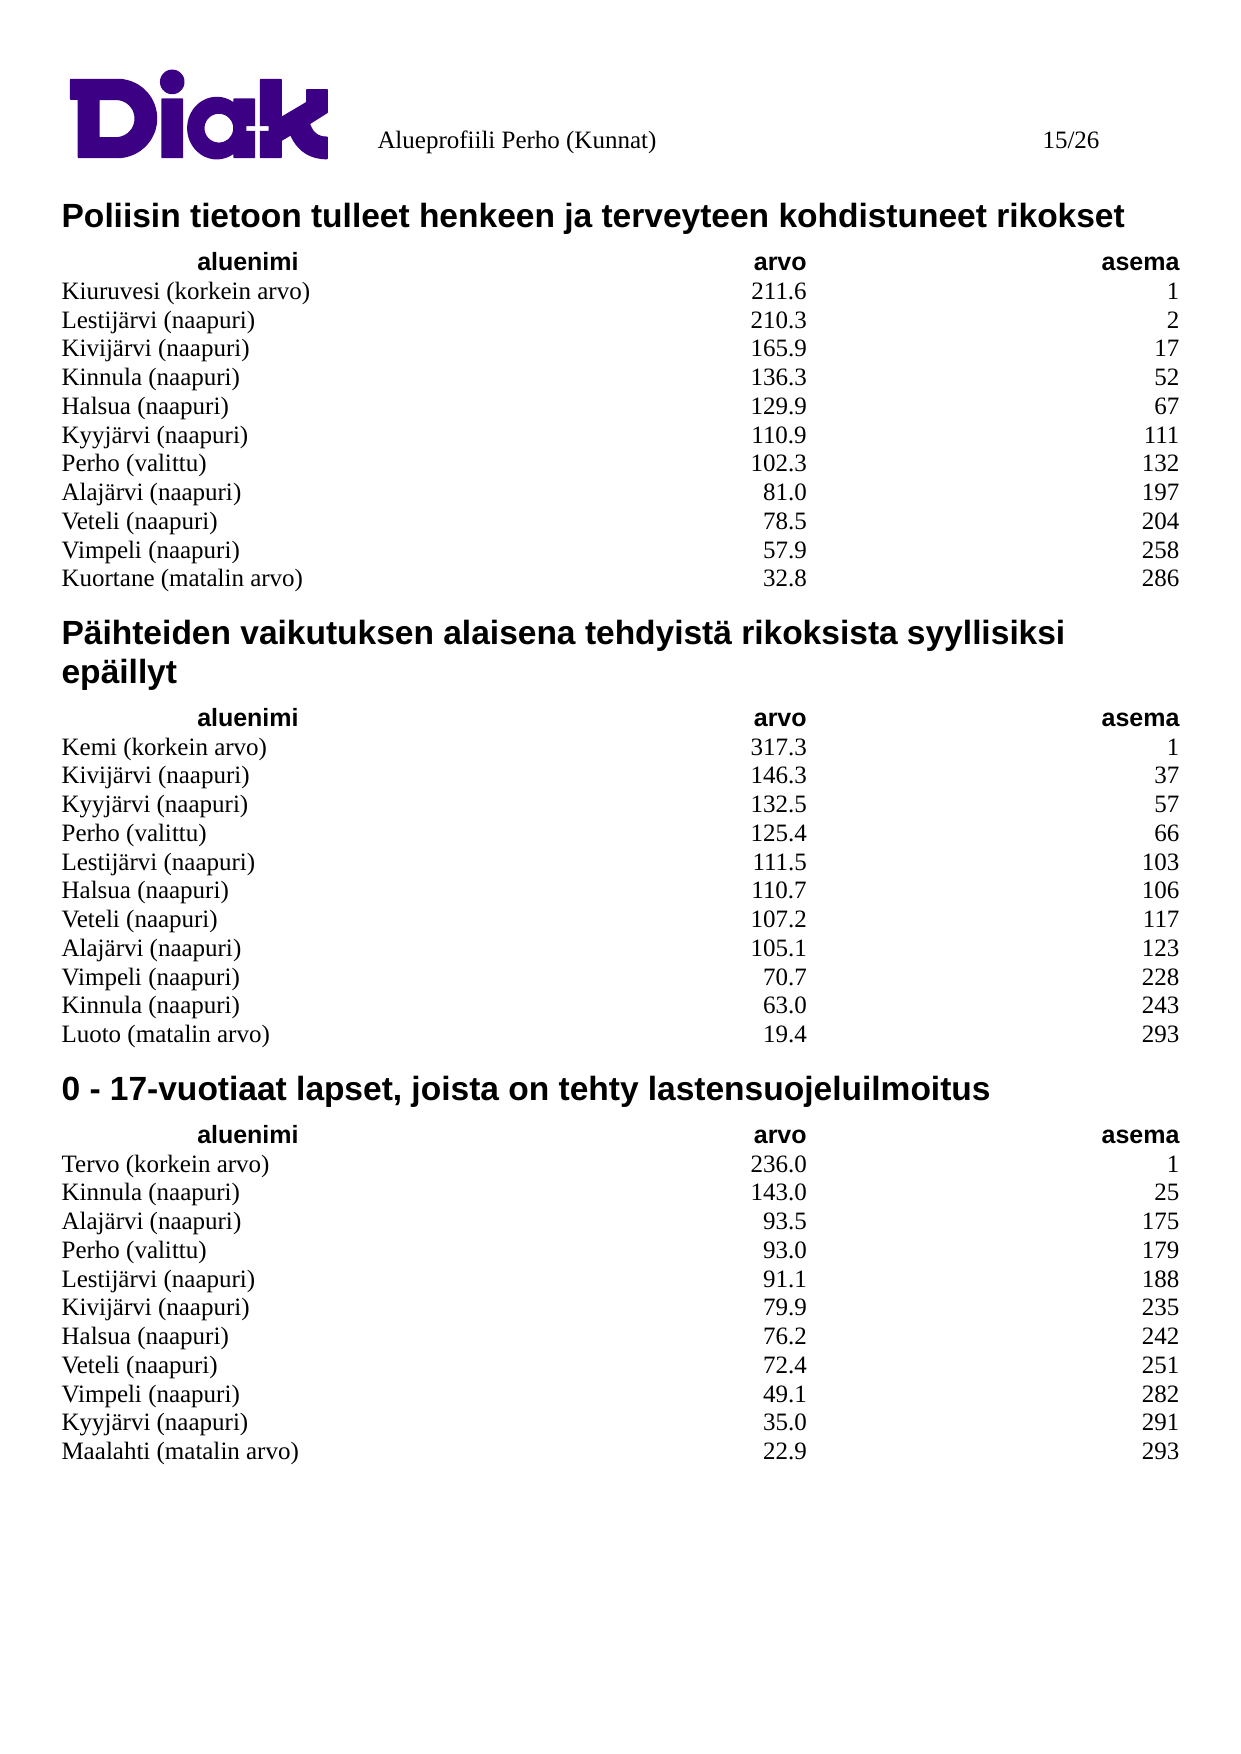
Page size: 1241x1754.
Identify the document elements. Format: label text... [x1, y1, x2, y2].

table_header arvo [434, 703, 806, 732]
table_cell Lestijärvi (naapuri) [61, 305, 434, 333]
table_cell 63.0 [434, 990, 806, 1019]
table_cell 91.1 [434, 1264, 806, 1292]
table_cell 110.9 [434, 420, 806, 448]
table_header aluenimi [61, 703, 434, 732]
table_cell Kivijärvi (naapuri) [61, 1293, 434, 1321]
table_header aluenimi [61, 247, 434, 276]
table_cell Perho (valittu) [61, 818, 434, 847]
table_cell 117 [806, 904, 1179, 933]
table_cell 1 [806, 732, 1179, 760]
table_cell 103 [806, 847, 1179, 875]
table_cell Veteli (naapuri) [61, 1350, 434, 1379]
table_cell Lestijärvi (naapuri) [61, 847, 434, 875]
table_cell 111.5 [434, 847, 806, 875]
table_header arvo [434, 247, 806, 276]
table_cell 19.4 [434, 1019, 806, 1048]
table_cell 243 [806, 990, 1179, 1019]
table_cell Halsua (naapuri) [61, 391, 434, 420]
table_cell 236.0 [434, 1149, 806, 1177]
table_cell 132 [806, 449, 1179, 477]
table_cell 17 [806, 334, 1179, 362]
table_cell Kinnula (naapuri) [61, 990, 434, 1019]
table_cell 242 [806, 1321, 1179, 1350]
table_cell Kiuruvesi (korkein arvo) [61, 276, 434, 305]
table_cell 57.9 [434, 535, 806, 563]
table_cell Lestijärvi (naapuri) [61, 1264, 434, 1292]
table_cell 107.2 [434, 904, 806, 933]
table_cell 57 [806, 789, 1179, 818]
table_cell Kemi (korkein arvo) [61, 732, 434, 760]
table_cell 286 [806, 564, 1179, 592]
table_cell 70.7 [434, 962, 806, 990]
table_cell 179 [806, 1235, 1179, 1264]
table_cell 79.9 [434, 1293, 806, 1321]
table_cell 125.4 [434, 818, 806, 847]
table_cell 110.7 [434, 875, 806, 904]
table_cell 105.1 [434, 933, 806, 962]
table_cell 81.0 [434, 477, 806, 506]
table_cell 291 [806, 1408, 1179, 1436]
table_cell 1 [806, 276, 1179, 305]
table_cell 76.2 [434, 1321, 806, 1350]
table_cell Maalahti (matalin arvo) [61, 1436, 434, 1465]
table_cell Vimpeli (naapuri) [61, 962, 434, 990]
table_cell 235 [806, 1293, 1179, 1321]
table_cell Vimpeli (naapuri) [61, 535, 434, 563]
table_cell Perho (valittu) [61, 1235, 434, 1264]
table_cell Kinnula (naapuri) [61, 1178, 434, 1206]
table_cell 32.8 [434, 564, 806, 592]
table_cell 129.9 [434, 391, 806, 420]
table_cell Halsua (naapuri) [61, 875, 434, 904]
table_cell 136.3 [434, 362, 806, 391]
table_header asema [806, 1120, 1179, 1149]
table_cell 2 [806, 305, 1179, 333]
table_cell 204 [806, 506, 1179, 535]
table_header aluenimi [61, 1120, 434, 1149]
table_cell 22.9 [434, 1436, 806, 1465]
subtitle 0 - 17-vuotiaat lapset, joista on tehty lastensuojeluilmoitus [61, 1069, 1179, 1107]
table_cell 317.3 [434, 732, 806, 760]
table_cell 35.0 [434, 1408, 806, 1436]
table_cell 123 [806, 933, 1179, 962]
table_cell Alajärvi (naapuri) [61, 933, 434, 962]
table_cell 251 [806, 1350, 1179, 1379]
table_cell 49.1 [434, 1379, 806, 1407]
table_cell 25 [806, 1178, 1179, 1206]
table_cell 282 [806, 1379, 1179, 1407]
table_cell 146.3 [434, 760, 806, 789]
table_cell 293 [806, 1019, 1179, 1048]
table_cell Kinnula (naapuri) [61, 362, 434, 391]
table_header asema [806, 703, 1179, 732]
subtitle Päihteiden vaikutuksen alaisena tehdyistä rikoksista syyllisiksi epäillyt [61, 613, 1179, 690]
table_cell 102.3 [434, 449, 806, 477]
table_cell Luoto (matalin arvo) [61, 1019, 434, 1048]
table_cell 165.9 [434, 334, 806, 362]
table_cell Tervo (korkein arvo) [61, 1149, 434, 1177]
table_cell Halsua (naapuri) [61, 1321, 434, 1350]
table_cell 52 [806, 362, 1179, 391]
subtitle Poliisin tietoon tulleet henkeen ja terveyteen kohdistuneet rikokset [61, 196, 1179, 235]
table_cell 293 [806, 1436, 1179, 1465]
table_cell 1 [806, 1149, 1179, 1177]
table_cell 188 [806, 1264, 1179, 1292]
table_cell Perho (valittu) [61, 449, 434, 477]
table_cell Kuortane (matalin arvo) [61, 564, 434, 592]
table_cell Kivijärvi (naapuri) [61, 760, 434, 789]
table_cell 143.0 [434, 1178, 806, 1206]
table_cell 67 [806, 391, 1179, 420]
table_cell 258 [806, 535, 1179, 563]
table_cell Kyyjärvi (naapuri) [61, 420, 434, 448]
table_cell 197 [806, 477, 1179, 506]
table_cell 37 [806, 760, 1179, 789]
table_cell Vimpeli (naapuri) [61, 1379, 434, 1407]
table_cell 66 [806, 818, 1179, 847]
table_cell 111 [806, 420, 1179, 448]
table_header arvo [434, 1120, 806, 1149]
table_cell Kyyjärvi (naapuri) [61, 789, 434, 818]
table_cell 132.5 [434, 789, 806, 818]
table_cell Alajärvi (naapuri) [61, 477, 434, 506]
table_cell Veteli (naapuri) [61, 506, 434, 535]
table_cell Veteli (naapuri) [61, 904, 434, 933]
table_cell 93.0 [434, 1235, 806, 1264]
table_cell 228 [806, 962, 1179, 990]
table_cell Alajärvi (naapuri) [61, 1206, 434, 1235]
table_cell 210.3 [434, 305, 806, 333]
table_cell Kyyjärvi (naapuri) [61, 1408, 434, 1436]
table_cell 106 [806, 875, 1179, 904]
table_cell 175 [806, 1206, 1179, 1235]
table_cell Kivijärvi (naapuri) [61, 334, 434, 362]
table_cell 72.4 [434, 1350, 806, 1379]
table_cell 93.5 [434, 1206, 806, 1235]
table_cell 211.6 [434, 276, 806, 305]
table_header asema [806, 247, 1179, 276]
table_cell 78.5 [434, 506, 806, 535]
